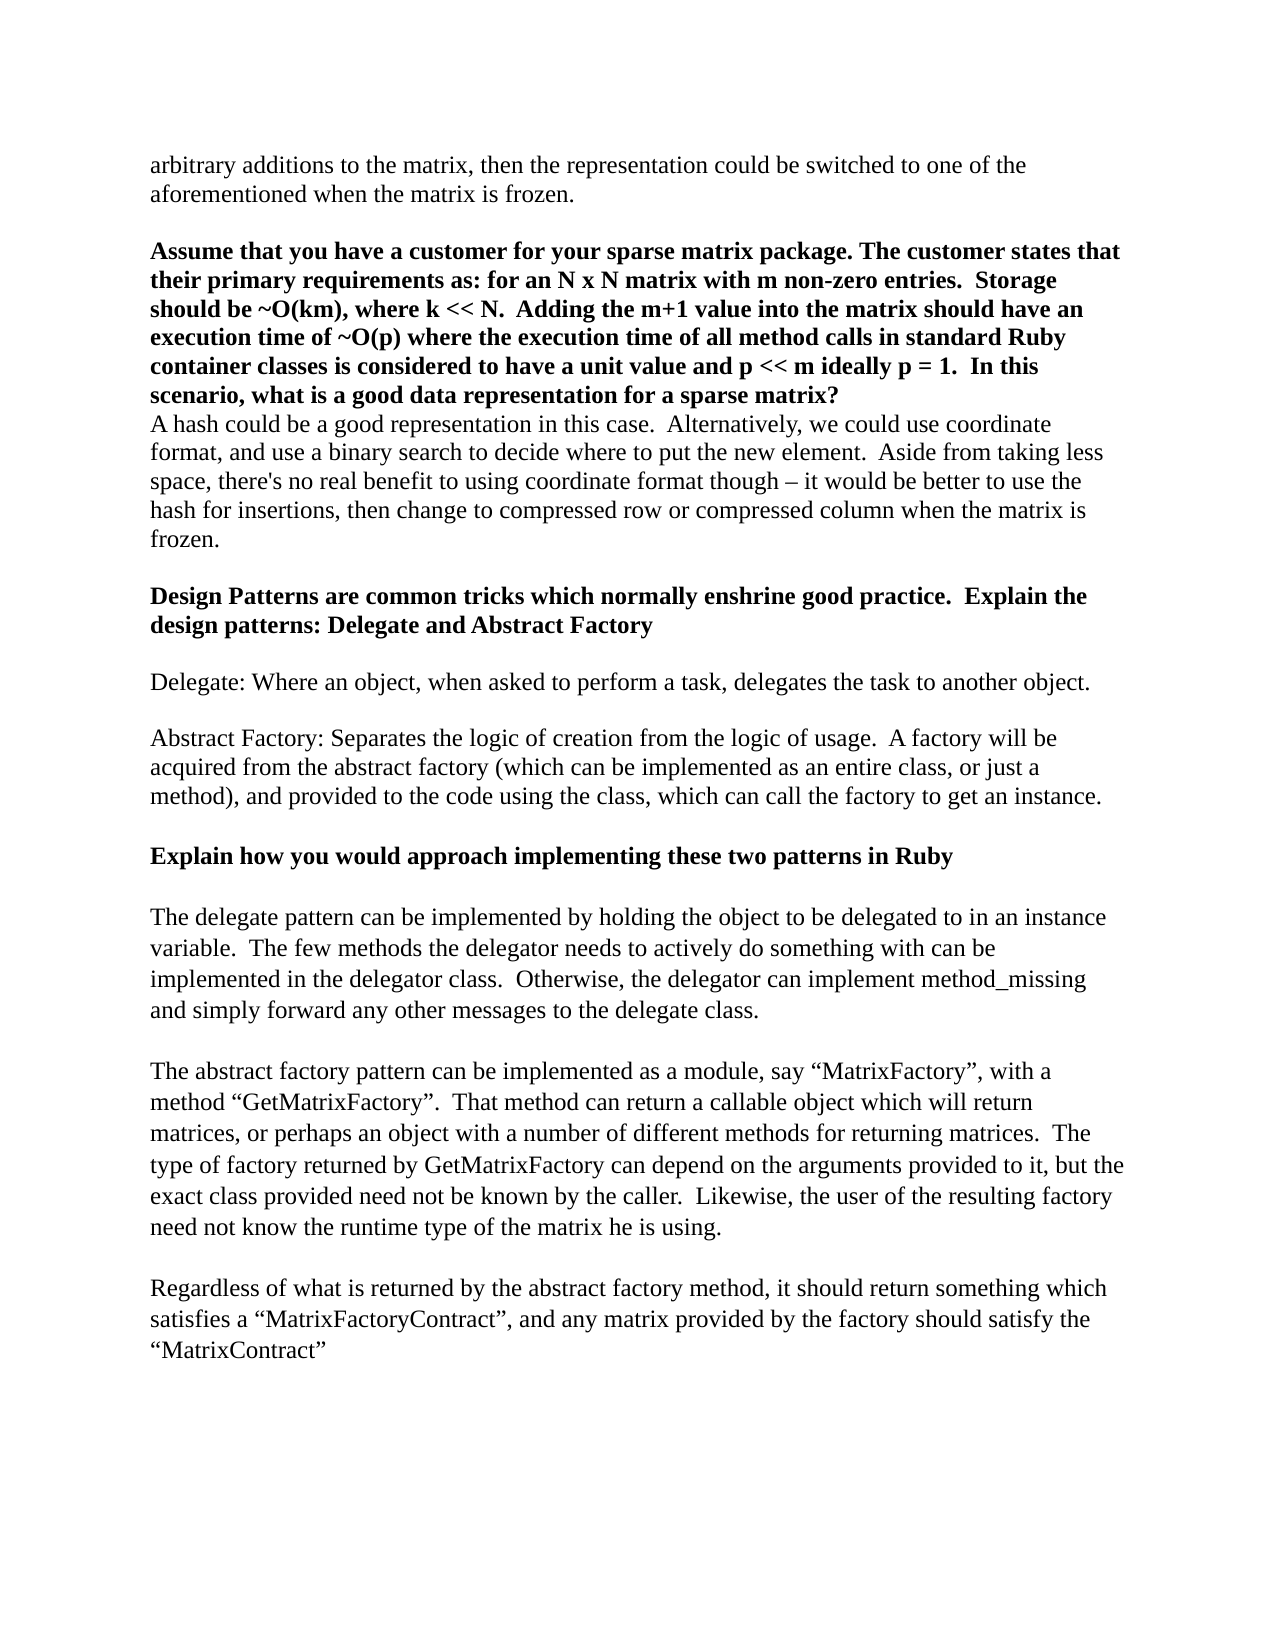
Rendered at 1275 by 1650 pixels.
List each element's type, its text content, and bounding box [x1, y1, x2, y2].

text Explain how you would approach implementing these two patterns in Ruby [150, 839, 1125, 870]
text arbitrary additions to the matrix, then the representation could be switched to one of the aforementioned when the matrix is frozen. [150, 150, 1125, 207]
text Abstract Factory: Separates the logic of creation from the logic of usage. A factory will be acquired from the abstract factory (which can be implemented as an entire class, or just a method), and provided to the code using the class, which can call the factory to get an instance. [150, 723, 1125, 810]
text Design Patterns are common tricks which normally enshrine good practice. Explain the design patterns: Delegate and Abstract Factory [150, 581, 1125, 639]
text A hash could be a good representation in this case. Alternatively, we could use coordinate format, and use a binary search to decide where to put the new element. Aside from taking less space, there's no real benefit to using coordinate format though – it would be better to use the hash for insertions, then change to compressed row or compressed column when the matrix is frozen. [150, 409, 1125, 552]
text The delegate pattern can be implemented by holding the object to be delegated to in an instance variable. The few methods the delegator needs to actively do something with can be implemented in the delegator class. Otherwise, the delegator can implement method_missing and simply forward any other messages to the delegate class. [150, 899, 1125, 1024]
text Regardless of what is returned by the abstract factory method, it should return something which satisfies a “MatrixFactoryContract”, and any matrix provided by the factory should satisfy the “MatrixContract” [150, 1270, 1125, 1364]
text Assume that you have a customer for your sparse matrix package. The customer states that their primary requirements as: for an N x N matrix with m non-zero entries. Storage should be ~O(km), where k << N. Adding the m+1 value into the matrix should have an execution time of ~O(p) where the execution time of all method calls in standard Ruby container classes is considered to have a unit value and p << m ideally p = 1. In this scenario, what is a good data representation for a sparse matrix? [150, 236, 1125, 409]
text The abstract factory pattern can be implemented as a module, say “MatrixFactory”, with a method “GetMatrixFactory”. That method can return a callable object which will return matrices, or perhaps an object with a number of different methods for returning matrices. The type of factory returned by GetMatrixFactory can depend on the arguments provided to it, but the exact class provided need not be known by the caller. Likewise, the user of the resulting factory need not know the runtime type of the matrix he is using. [150, 1053, 1125, 1241]
text Delegate: Where an object, when asked to perform a task, delegates the task to another object. [150, 667, 1125, 696]
